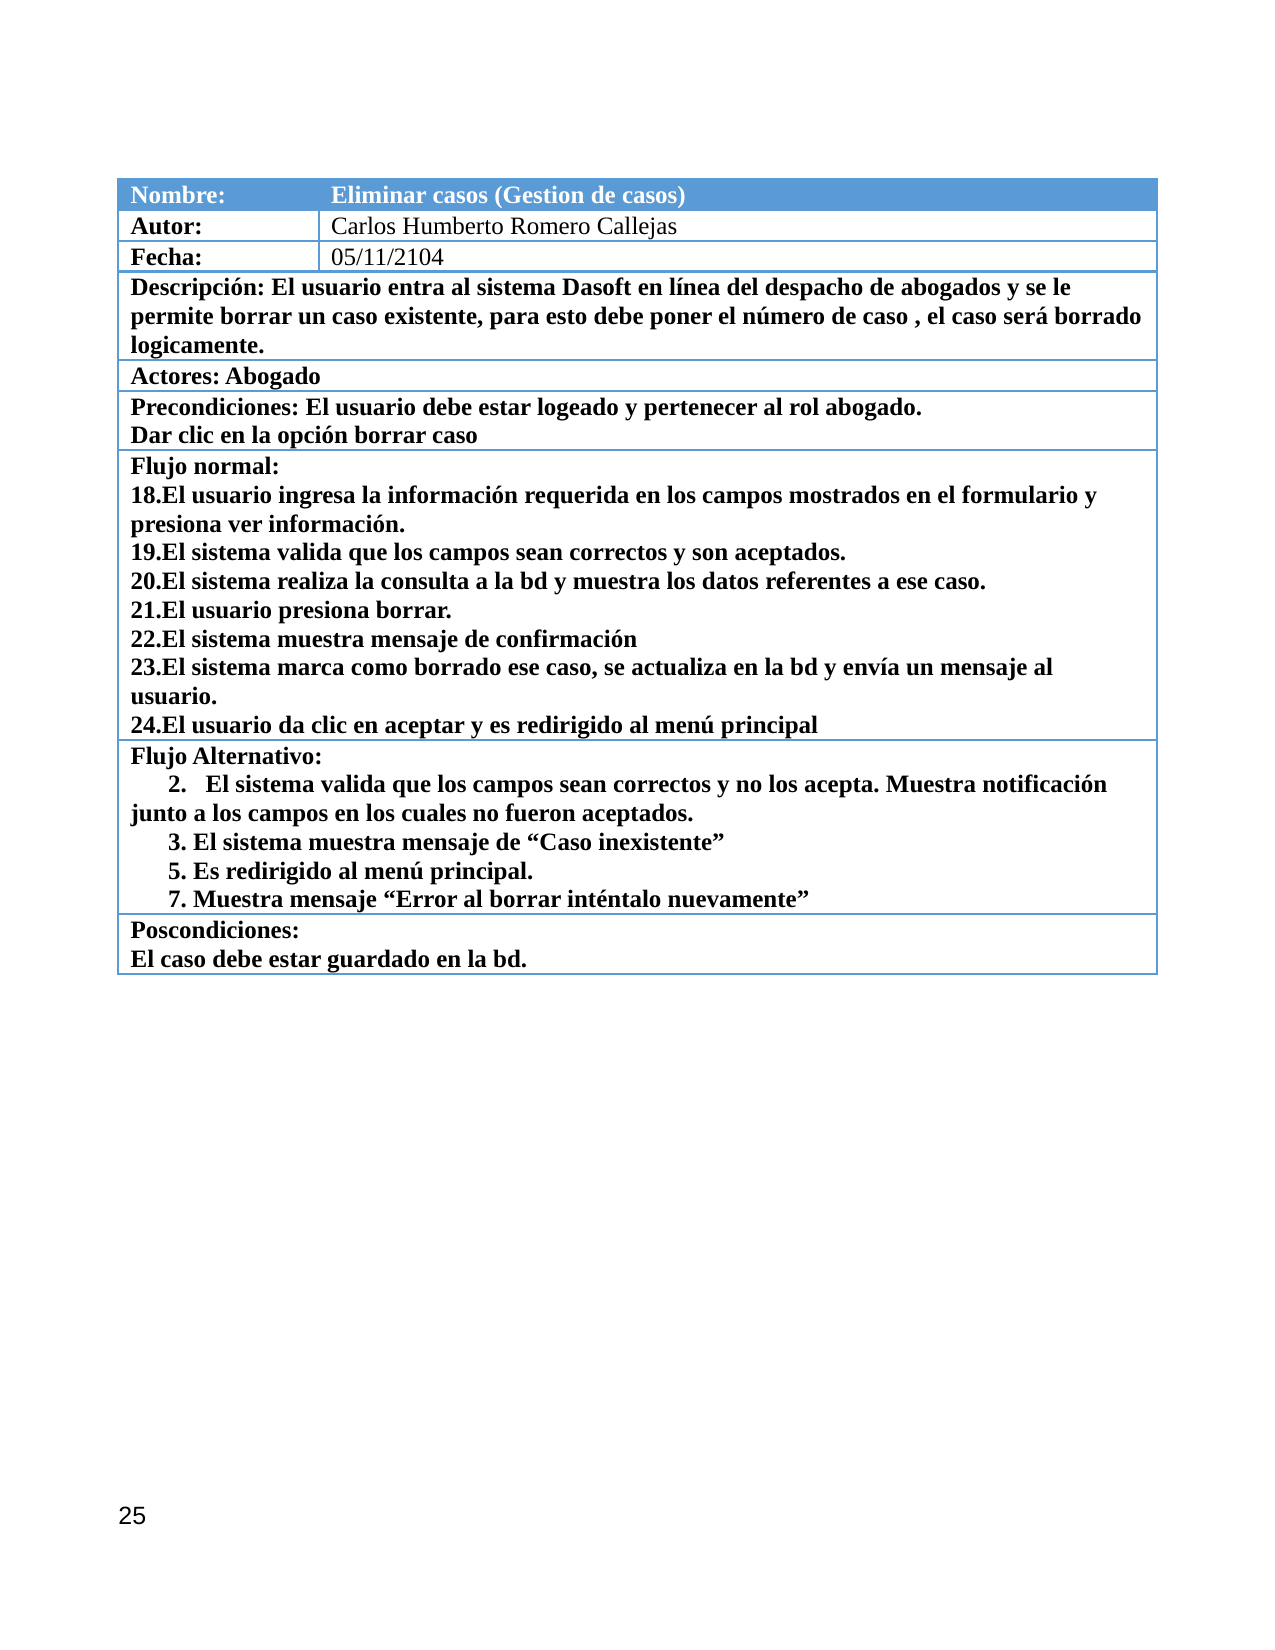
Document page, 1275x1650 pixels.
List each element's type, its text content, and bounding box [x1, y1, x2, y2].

table_cell Poscondiciones: El caso debe estar guardado en la bd. [119, 915, 1156, 973]
table_header Nombre: [119, 180, 318, 209]
table_cell Descripción: El usuario entra al sistema Dasoft en línea del despacho de abogados y se le permite borrar un caso existente, para esto debe poner el número de caso , el caso será borrado logicamente. [119, 273, 1156, 359]
table_cell Fecha: [119, 242, 318, 270]
table_cell Autor: [119, 211, 318, 239]
table_cell Actores: Abogado [119, 361, 1156, 389]
table_cell Precondiciones: El usuario debe estar logeado y pertenecer al rol abogado. Dar clic en la opción borrar caso [119, 392, 1156, 449]
table_cell Carlos Humberto Romero Callejas [320, 211, 1156, 239]
table_header Eliminar casos (Gestion de casos) [320, 180, 1156, 209]
table_cell Flujo normal: El usuario ingresa la información requerida en los campos mostrados en el formulario y presiona ver información. El sistema valida que los campos sean correctos y son aceptados. El sistema realiza la consulta a la bd y muestra los datos referentes a ese caso. El usuario presiona borrar. El sistema muestra mensaje de confirmación El sistema marca como borrado ese caso, se actualiza en la bd y envía un mensaje al usuario. El usuario da clic en aceptar y es redirigido al menú principal [119, 451, 1156, 739]
table_cell 05/11/2104 [320, 242, 1156, 270]
table_cell Flujo Alternativo: 2. El sistema valida que los campos sean correctos y no los acepta. Muestra notificación junto a los campos en los cuales no fueron aceptados. 3. El sistema muestra mensaje de “Caso inexistente” 5. Es redirigido al menú principal. 7. Muestra mensaje “Error al borrar inténtalo nuevamente” [119, 741, 1156, 913]
